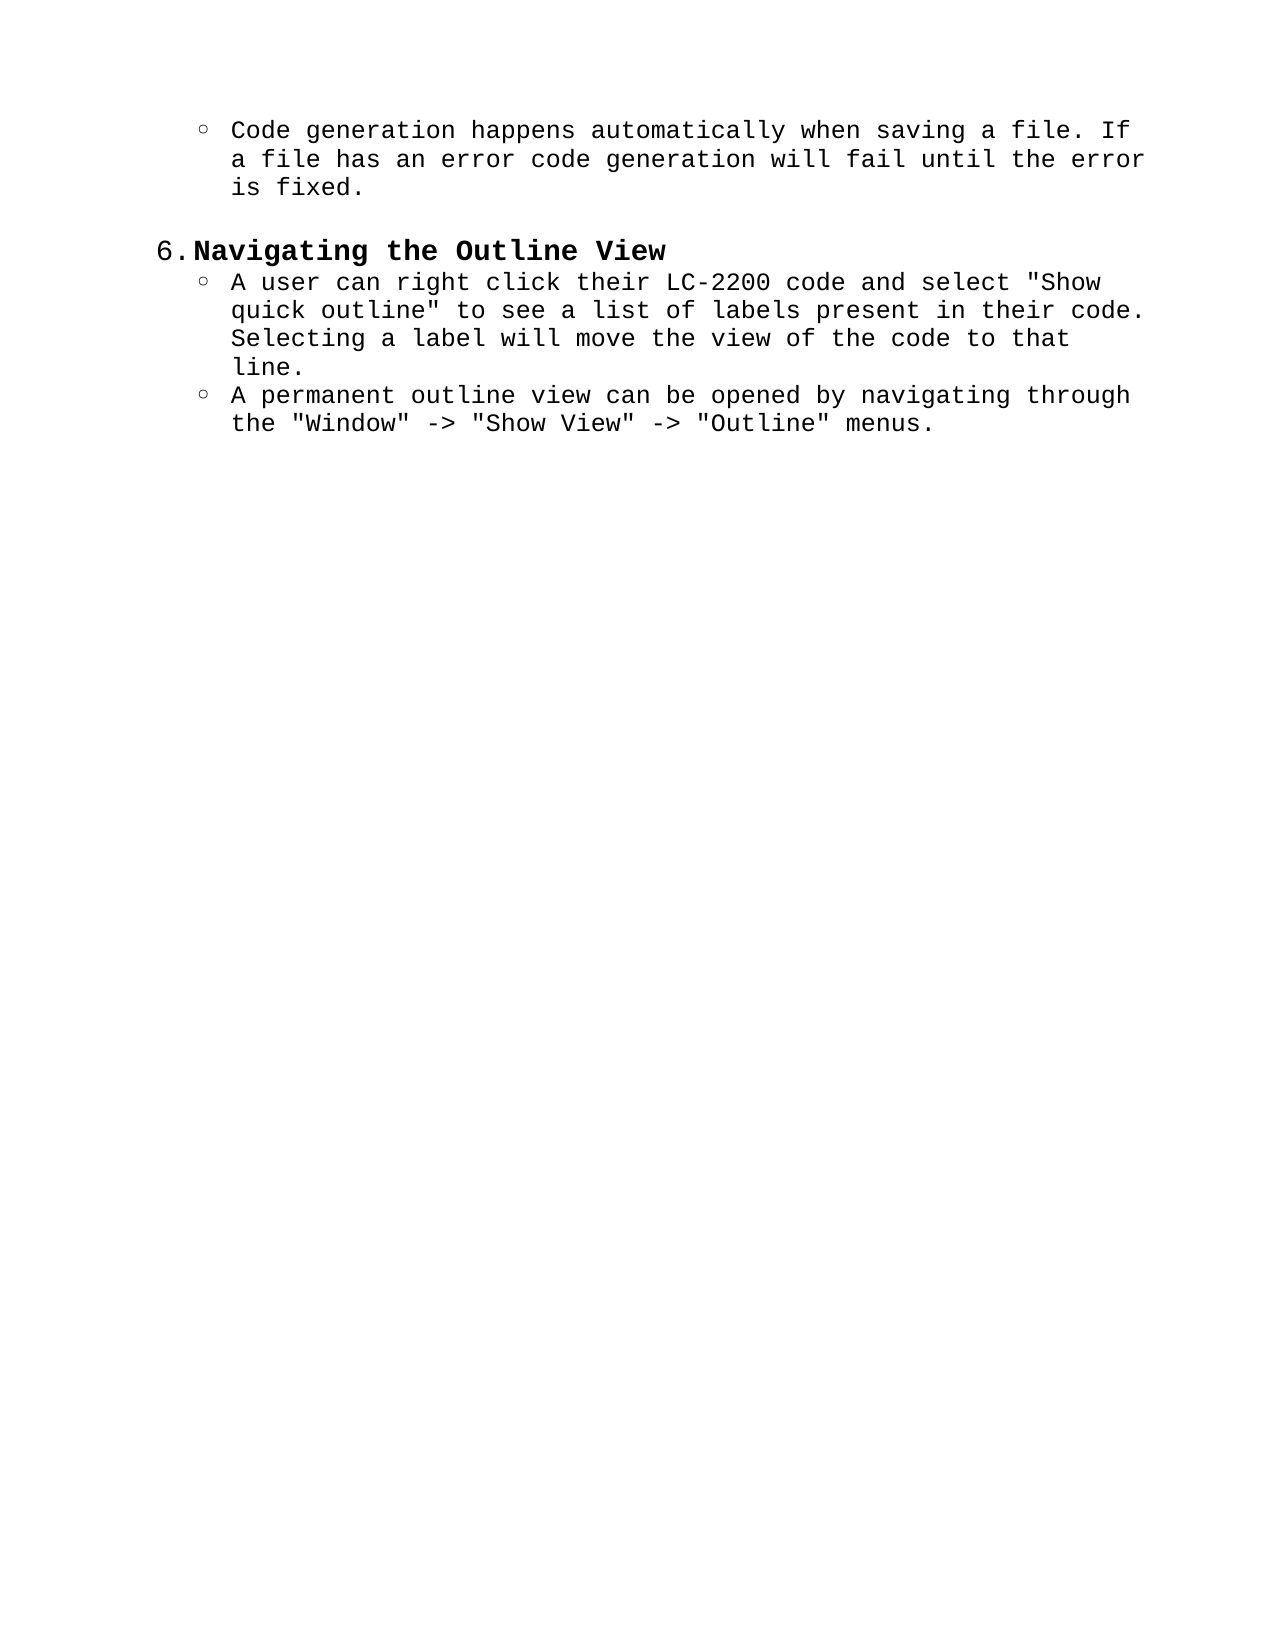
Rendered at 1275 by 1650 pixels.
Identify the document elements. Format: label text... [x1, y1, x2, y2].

list A permanent outline view can be opened by navigating through the "Window" -> "Show View" -> "Outline" menus. [193, 382, 1157, 439]
list A user can right click their LC-2200 code and select "Show quick outline" to see a list of labels present in their code. Selecting a label will move the view of the code to that line. [193, 269, 1157, 382]
list Navigating the Outline View [156, 236, 1157, 269]
list Code generation happens automatically when saving a file. If a file has an error code generation will fail until the error is fixed. [193, 118, 1157, 203]
